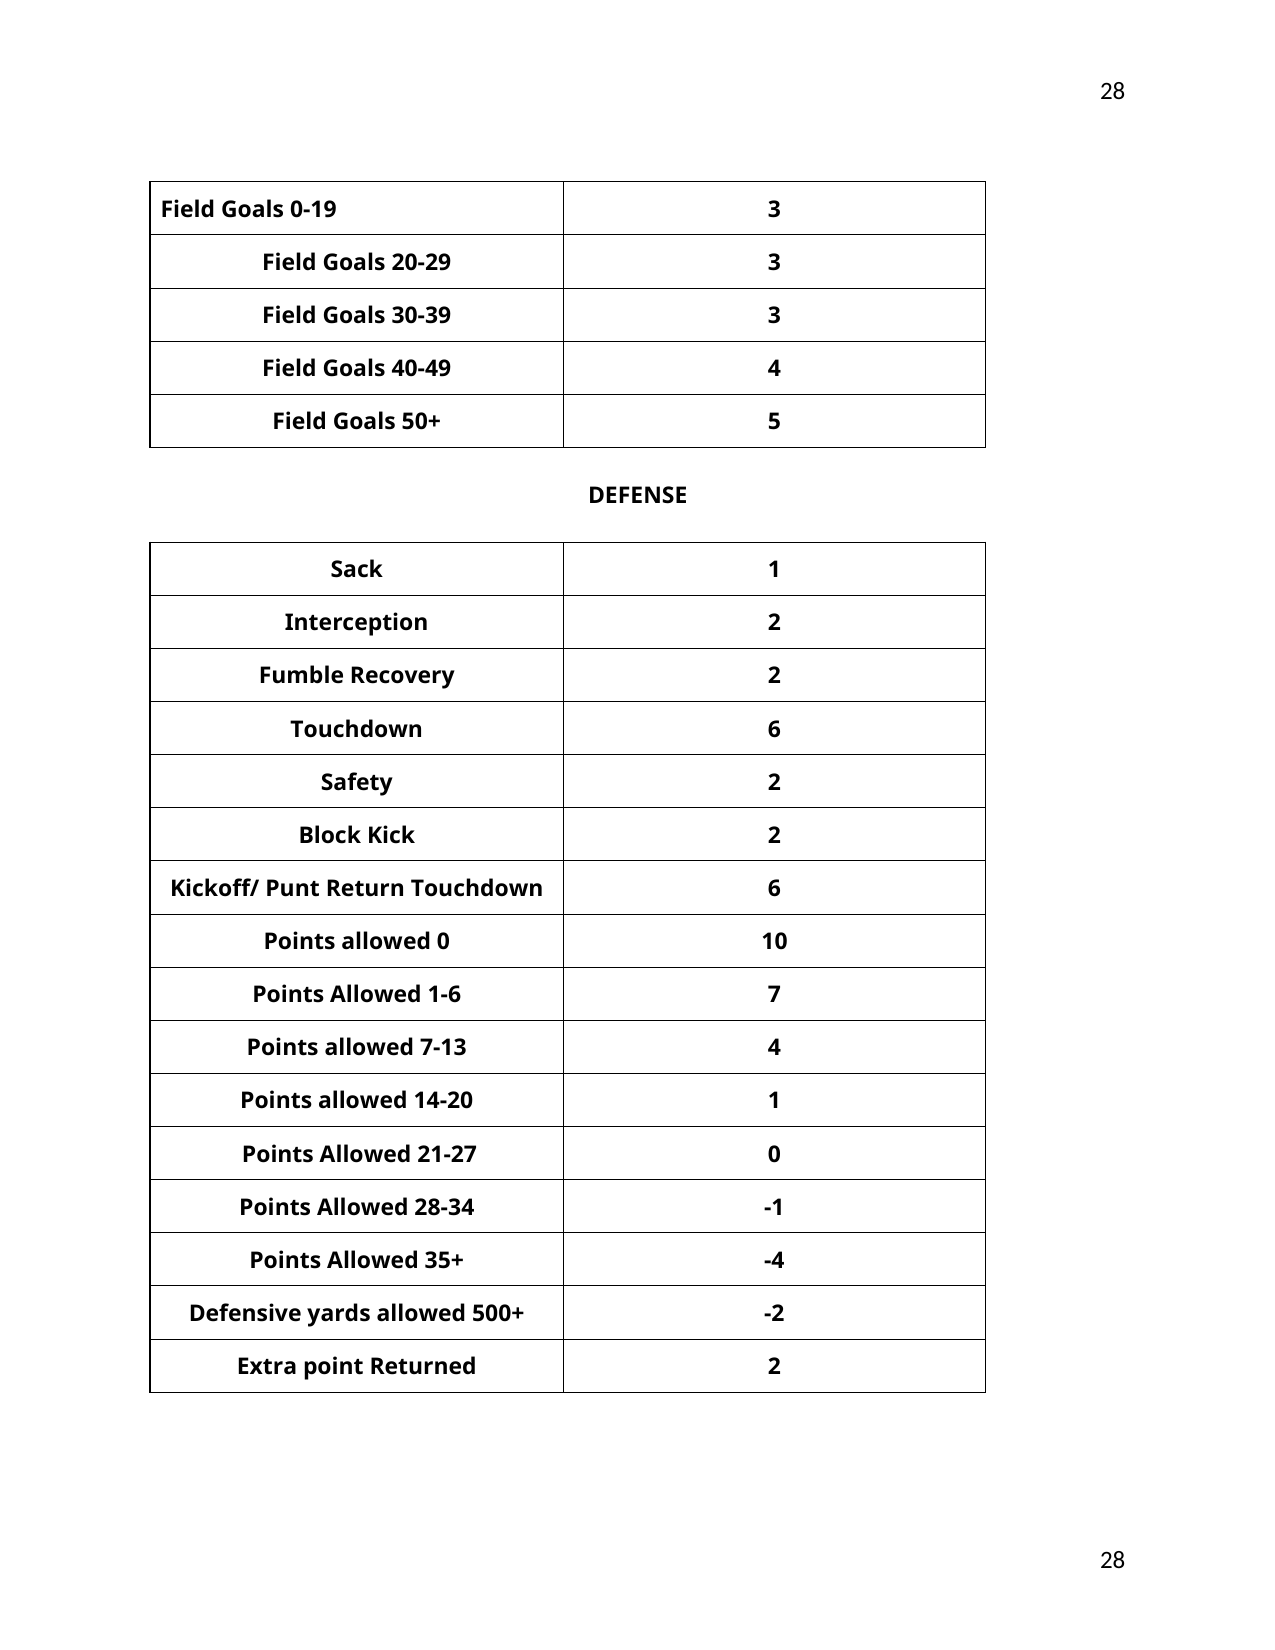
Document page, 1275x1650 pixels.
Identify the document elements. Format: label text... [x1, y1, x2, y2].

table_cell Points Allowed 21-27 [151, 1127, 563, 1179]
table_cell 10 [564, 915, 985, 967]
table_header Sack [151, 543, 563, 595]
table_cell Block Kick [151, 808, 563, 860]
table_header 3 [564, 182, 985, 234]
table_cell Points allowed 7-13 [151, 1021, 563, 1073]
table_cell Points Allowed 35+ [151, 1233, 563, 1285]
table_cell Safety [151, 755, 563, 807]
table_cell 6 [564, 861, 985, 913]
table_cell 3 [564, 235, 985, 287]
table_cell 2 [564, 1340, 985, 1392]
table_cell Points allowed 14-20 [151, 1074, 563, 1126]
table_cell Field Goals 20-29 [151, 235, 563, 287]
table_cell 4 [564, 342, 985, 394]
table_cell 1 [564, 1074, 985, 1126]
table_cell -1 [564, 1180, 985, 1232]
table_cell 2 [564, 808, 985, 860]
table_cell 4 [564, 1021, 985, 1073]
table_cell Interception [151, 596, 563, 648]
table_cell Touchdown [151, 702, 563, 754]
table_header 1 [564, 543, 985, 595]
table_cell 6 [564, 702, 985, 754]
table_cell 2 [564, 649, 985, 701]
table_cell 2 [564, 755, 985, 807]
table_header Field Goals 0-19 [151, 182, 563, 234]
table_cell 0 [564, 1127, 985, 1179]
table_cell Points Allowed 28-34 [151, 1180, 563, 1232]
table_cell 2 [564, 596, 985, 648]
table_cell Field Goals 40-49 [151, 342, 563, 394]
table_cell Points allowed 0 [151, 915, 563, 967]
table_cell Field Goals 30-39 [151, 289, 563, 341]
table_cell Extra point Returned [151, 1340, 563, 1392]
text DEFENSE [150, 479, 1125, 510]
table_cell 7 [564, 968, 985, 1020]
table_cell 5 [564, 395, 985, 447]
table_cell -2 [564, 1286, 985, 1338]
table_cell Fumble Recovery [151, 649, 563, 701]
table_cell 3 [564, 289, 985, 341]
table_cell Field Goals 50+ [151, 395, 563, 447]
table_cell Defensive yards allowed 500+ [151, 1286, 563, 1338]
table_cell Kickoff/ Punt Return Touchdown [151, 861, 563, 913]
table_cell -4 [564, 1233, 985, 1285]
table_cell Points Allowed 1-6 [151, 968, 563, 1020]
